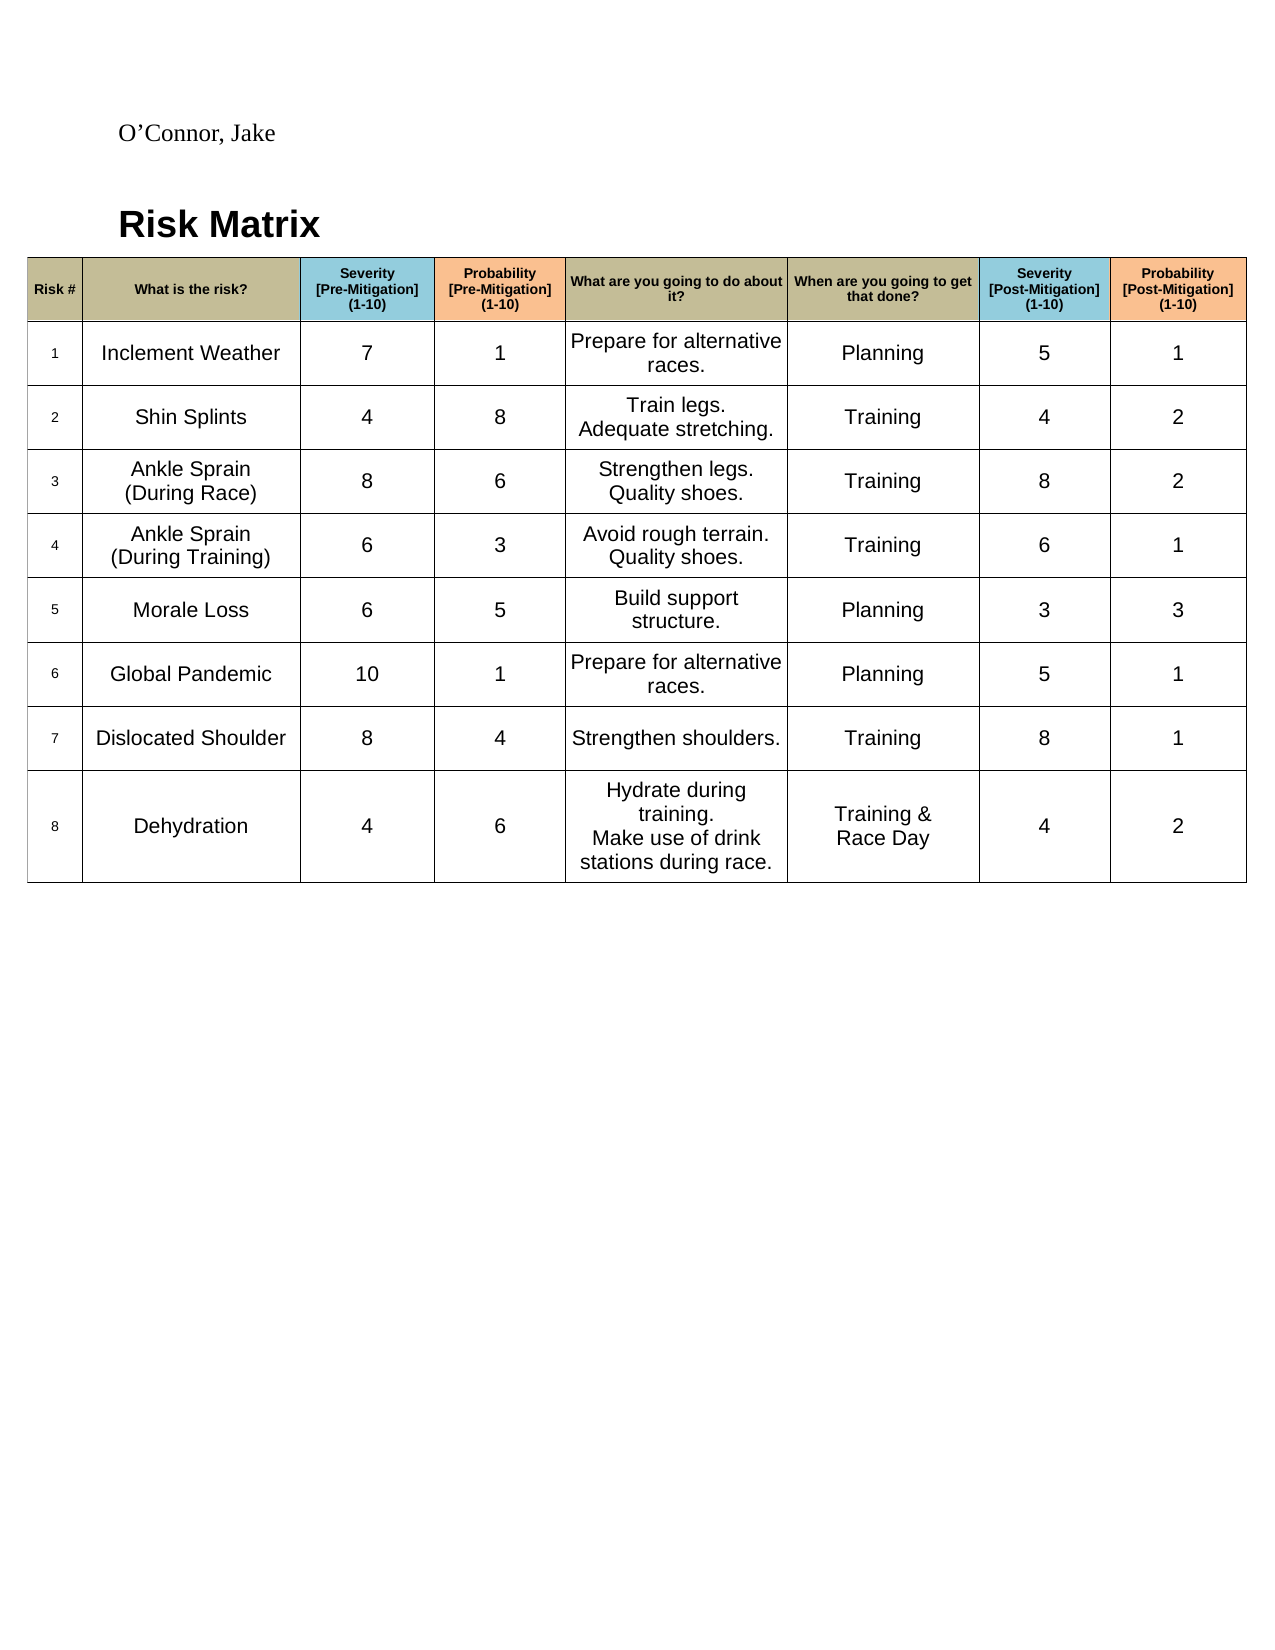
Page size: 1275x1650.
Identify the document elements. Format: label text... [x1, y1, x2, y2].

subtitle Risk Matrix [118, 201, 1157, 245]
